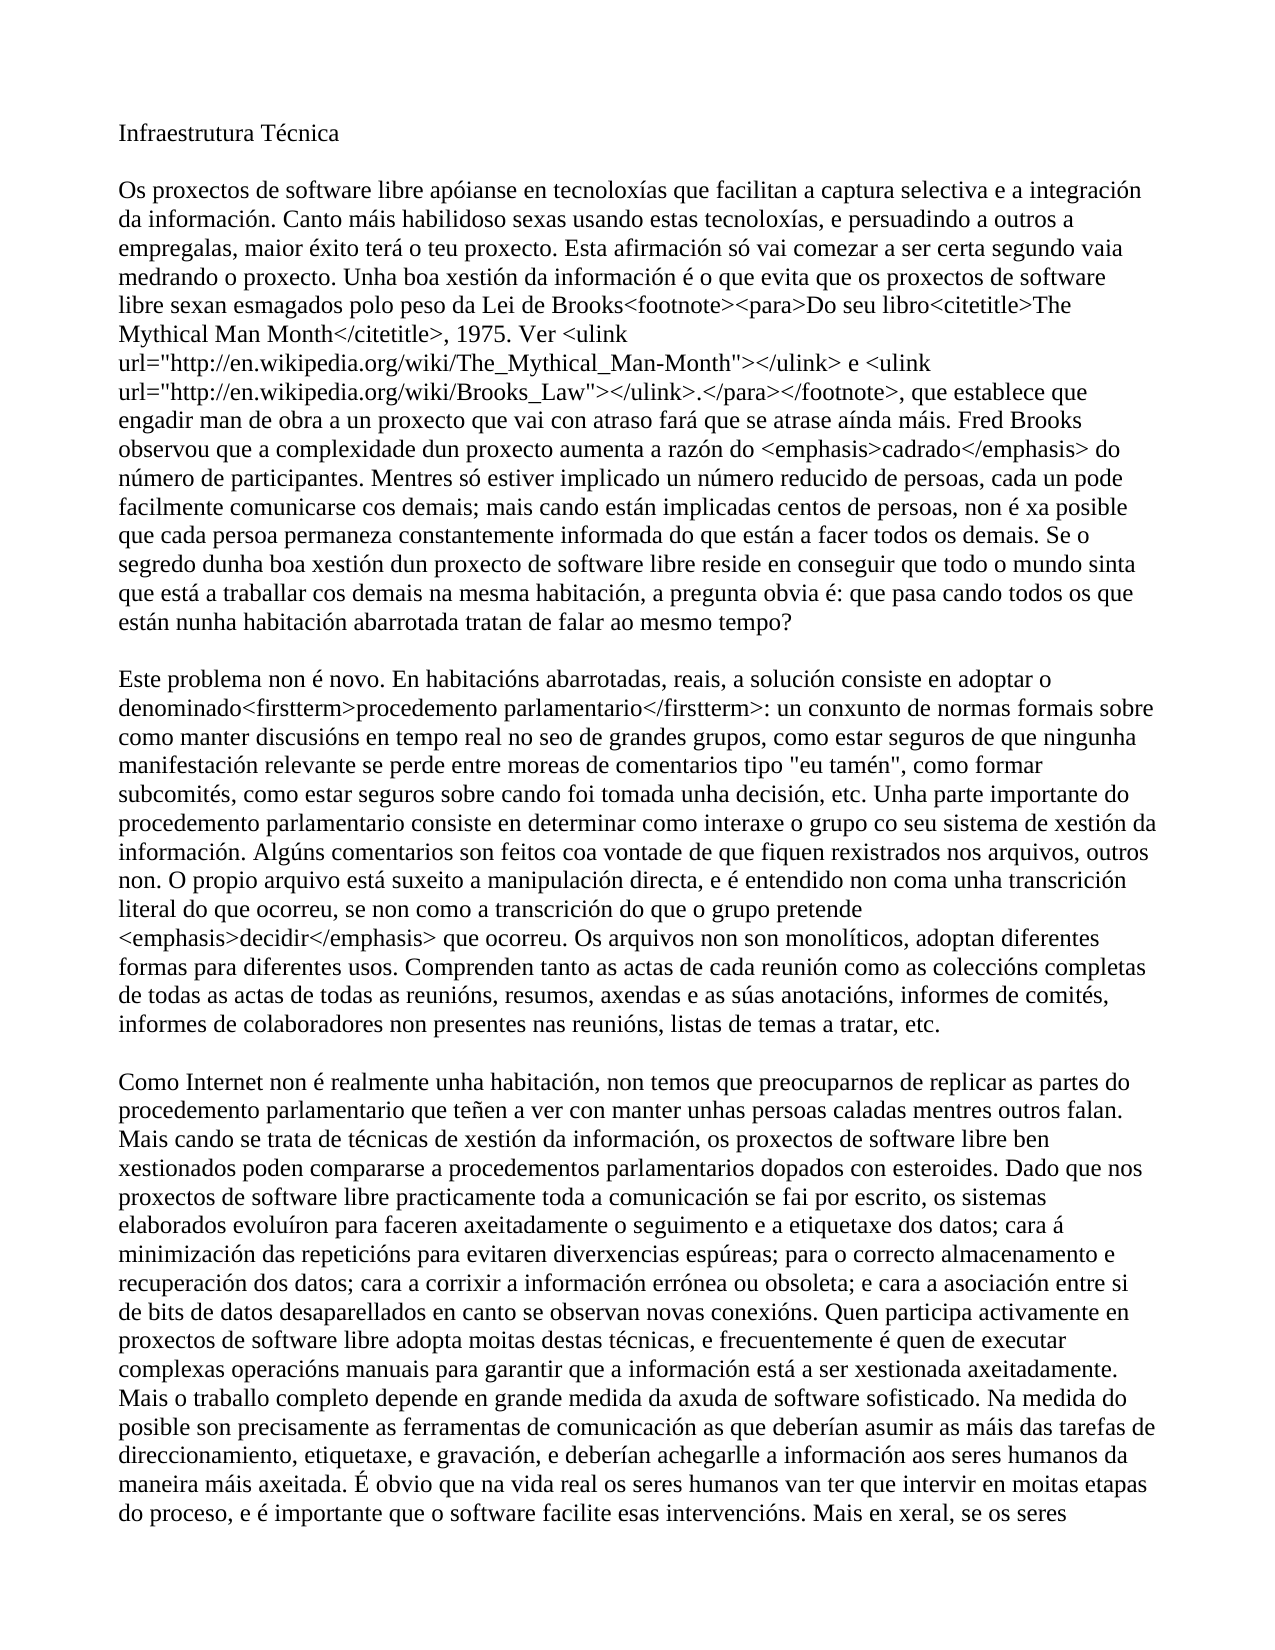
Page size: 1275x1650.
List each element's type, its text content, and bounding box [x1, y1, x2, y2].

text Como Internet non é realmente unha habitación, non temos que preocuparnos de replicar as partes do procedemento parlamentario que teñen a ver con manter unhas persoas caladas mentres outros falan. Mais cando se trata de técnicas de xestión da información, os proxectos de software libre ben xestionados poden compararse a procedementos parlamentarios dopados con esteroides. Dado que nos proxectos de software libre practicamente toda a comunicación se fai por escrito, os sistemas elaborados evoluíron para faceren axeitadamente o seguimento e a etiquetaxe dos datos; cara á minimización das repeticións para evitaren diverxencias espúreas; para o correcto almacenamento e recuperación dos datos; cara a corrixir a información errónea ou obsoleta; e cara a asociación entre si de bits de datos desaparellados en canto se observan novas conexións. Quen participa activamente en proxectos de software libre adopta moitas destas técnicas, e frecuentemente é quen de executar complexas operacións manuais para garantir que a información está a ser xestionada axeitadamente. Mais o traballo completo depende en grande medida da axuda de software sofisticado. Na medida do posible son precisamente as ferramentas de comunicación as que deberían asumir as máis das tarefas de direccionamiento, etiquetaxe, e gravación, e deberían achegarlle a información aos seres humanos da maneira máis axeitada. É obvio que na vida real os seres humanos van ter que intervir en moitas etapas do proceso, e é importante que o software facilite esas intervencións. Mais en xeral, se os seres [118, 1067, 1157, 1527]
text Este problema non é novo. En habitacións abarrotadas, reais, a solución consiste en adoptar o denominado<firstterm>procedemento parlamentario</firstterm>: un conxunto de normas formais sobre como manter discusións en tempo real no seo de grandes grupos, como estar seguros de que ningunha manifestación relevante se perde entre moreas de comentarios tipo "eu tamén", como formar subcomités, como estar seguros sobre cando foi tomada unha decisión, etc. Unha parte importante do procedemento parlamentario consiste en determinar como interaxe o grupo co seu sistema de xestión da información. Algúns comentarios son feitos coa vontade de que fiquen rexistrados nos arquivos, outros non. O propio arquivo está suxeito a manipulación directa, e é entendido non coma unha transcrición literal do que ocorreu, se non como a transcrición do que o grupo pretende <emphasis>decidir</emphasis> que ocorreu. Os arquivos non son monolíticos, adoptan diferentes formas para diferentes usos. Comprenden tanto as actas de cada reunión como as coleccións completas de todas as actas de todas as reunións, resumos, axendas e as súas anotacións, informes de comités, informes de colaboradores non presentes nas reunións, listas de temas a tratar, etc. [118, 664, 1157, 1038]
text Os proxectos de software libre apóianse en tecnoloxías que facilitan a captura selectiva e a integración da información. Canto máis habilidoso sexas usando estas tecnoloxías, e persuadindo a outros a empregalas, maior éxito terá o teu proxecto. Esta afirmación só vai comezar a ser certa segundo vaia medrando o proxecto. Unha boa xestión da información é o que evita que os proxectos de software libre sexan esmagados polo peso da Lei de Brooks<footnote><para>Do seu libro<citetitle>The Mythical Man Month</citetitle>, 1975. Ver <ulink url="http://en.wikipedia.org/wiki/The_Mythical_Man-Month"></ulink> e <ulink url="http://en.wikipedia.org/wiki/Brooks_Law"></ulink>.</para></footnote>, que establece que engadir man de obra a un proxecto que vai con atraso fará que se atrase aínda máis. Fred Brooks observou que a complexidade dun proxecto aumenta a razón do <emphasis>cadrado</emphasis> do número de participantes. Mentres só estiver implicado un número reducido de persoas, cada un pode facilmente comunicarse cos demais; mais cando están implicadas centos de persoas, non é xa posible que cada persoa permaneza constantemente informada do que están a facer todos os demais. Se o segredo dunha boa xestión dun proxecto de software libre reside en conseguir que todo o mundo sinta que está a traballar cos demais na mesma habitación, a pregunta obvia é: que pasa cando todos os que están nunha habitación abarrotada tratan de falar ao mesmo tempo? [118, 176, 1157, 636]
text Infraestrutura Técnica [118, 118, 1157, 147]
